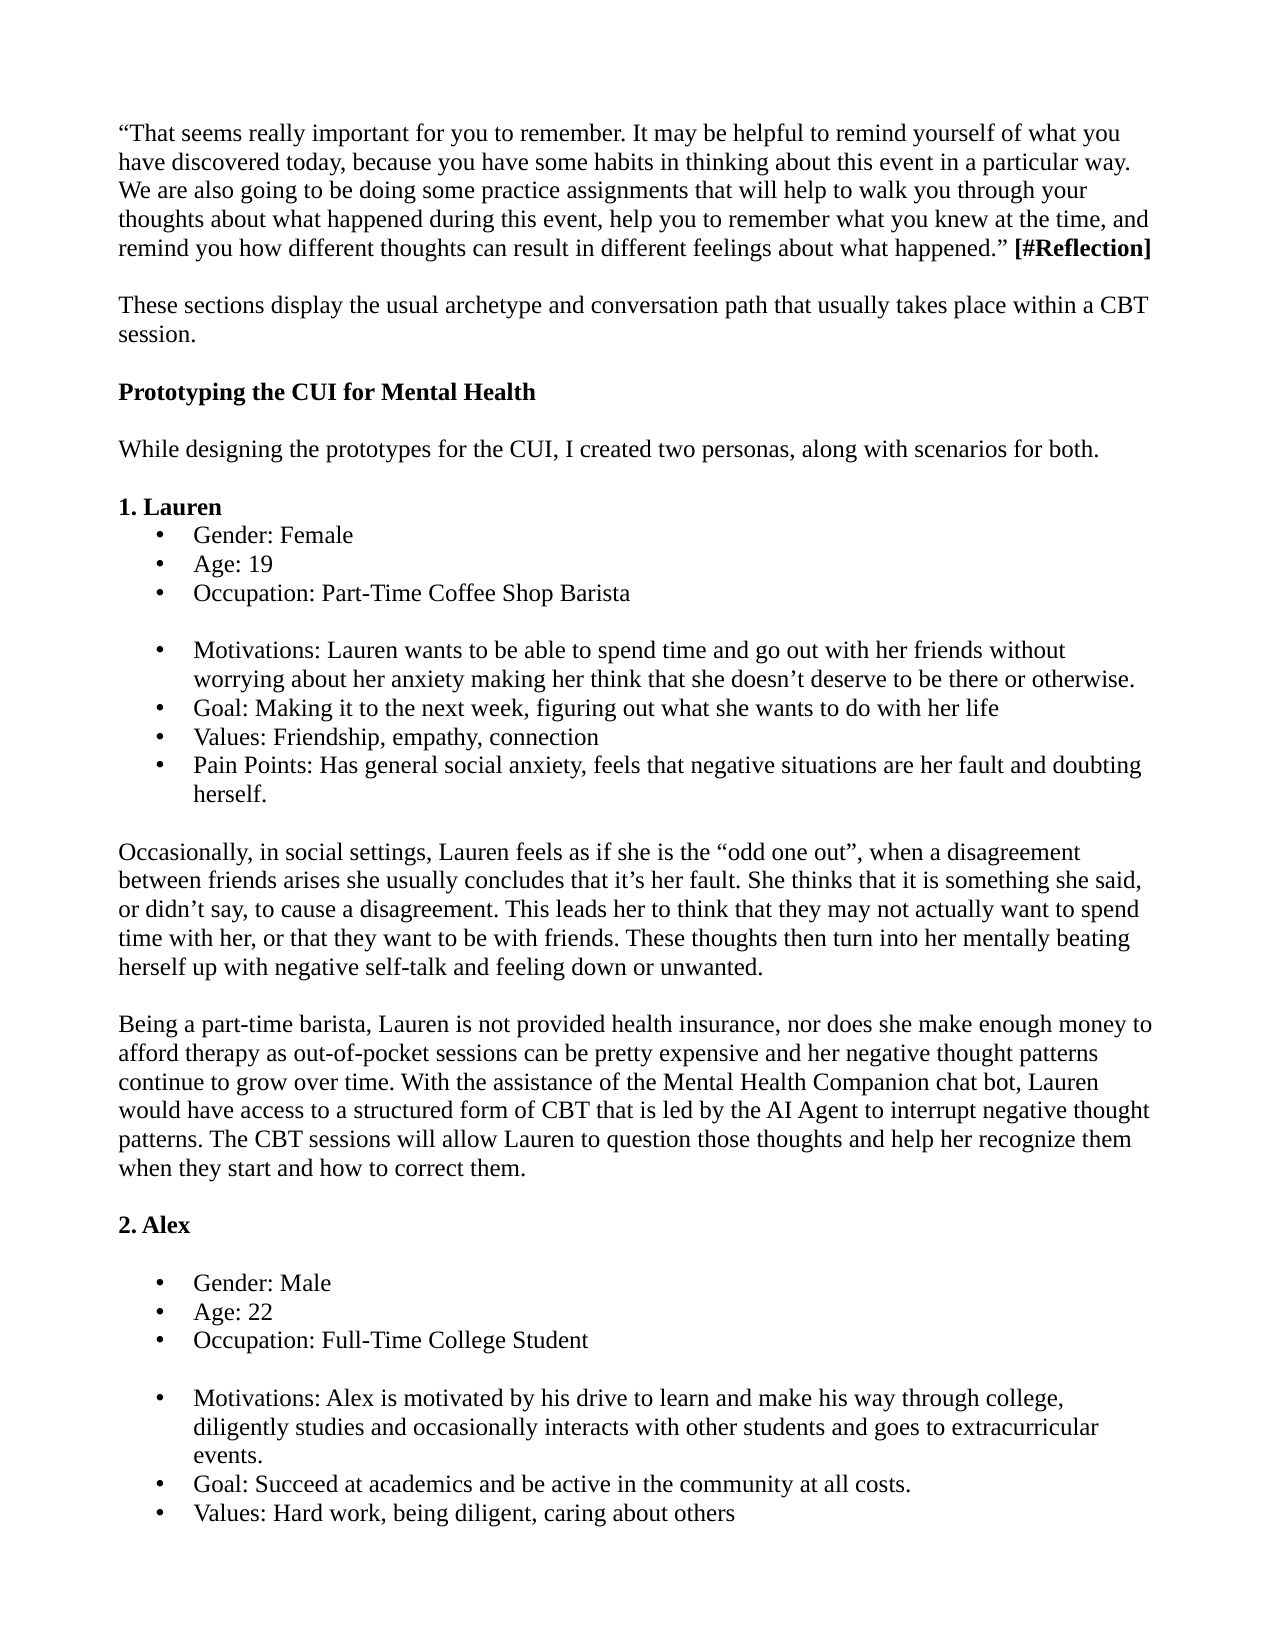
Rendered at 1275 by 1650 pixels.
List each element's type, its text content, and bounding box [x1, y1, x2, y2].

list Values: Hard work, being diligent, caring about others [156, 1498, 1157, 1527]
list Occupation: Part-Time Coffee Shop Barista [156, 578, 1157, 607]
list Pain Points: Has general social anxiety, feels that negative situations are her fault and doubting herself. [156, 751, 1157, 808]
list Gender: Female [156, 521, 1157, 549]
list Goal: Succeed at academics and be active in the community at all costs. [156, 1469, 1157, 1498]
list Motivations: Alex is motivated by his drive to learn and make his way through college, diligently studies and occasionally interacts with other students and goes to extracurricular events. [156, 1383, 1157, 1469]
text These sections display the usual archetype and conversation path that usually takes place within a CBT session. [118, 291, 1157, 348]
text 2. Alex [118, 1211, 1157, 1239]
text Being a part-time barista, Lauren is not provided health insurance, nor does she make enough money to afford therapy as out-of-pocket sessions can be pretty expensive and her negative thought patterns continue to grow over time. With the assistance of the Mental Health Companion chat bot, Lauren would have access to a structured form of CBT that is led by the AI Agent to interrupt negative thought patterns. The CBT sessions will allow Lauren to question those thoughts and help her recognize them when they start and how to correct them. [118, 1009, 1157, 1182]
list Values: Friendship, empathy, connection [156, 722, 1157, 751]
text While designing the prototypes for the CUI, I created two personas, along with scenarios for both. [118, 434, 1157, 463]
list Age: 22 [156, 1297, 1157, 1326]
list Goal: Making it to the next week, figuring out what she wants to do with her life [156, 693, 1157, 722]
text Occasionally, in social settings, Lauren feels as if she is the “odd one out”, when a disagreement between friends arises she usually concludes that it’s her fault. She thinks that it is something she said, or didn’t say, to cause a disagreement. This leads her to think that they may not actually want to spend time with her, or that they want to be with friends. These thoughts then turn into her mentally beating herself up with negative self-talk and feeling down or unwanted. [118, 837, 1157, 981]
text “That seems really important for you to remember. It may be helpful to remind yourself of what you have discovered today, because you have some habits in thinking about this event in a particular way. We are also going to be doing some practice assignments that will help to walk you through your thoughts about what happened during this event, help you to remember what you knew at the time, and remind you how different thoughts can result in different feelings about what happened.” [#Reflection] [118, 118, 1157, 262]
list Gender: Male [156, 1268, 1157, 1297]
list Age: 19 [156, 549, 1157, 578]
text Prototyping the CUI for Mental Health [118, 377, 1157, 406]
list Occupation: Full-Time College Student [156, 1326, 1157, 1354]
list Motivations: Lauren wants to be able to spend time and go out with her friends without worrying about her anxiety making her think that she doesn’t deserve to be there or otherwise. [156, 636, 1157, 693]
text 1. Lauren [118, 492, 1157, 521]
